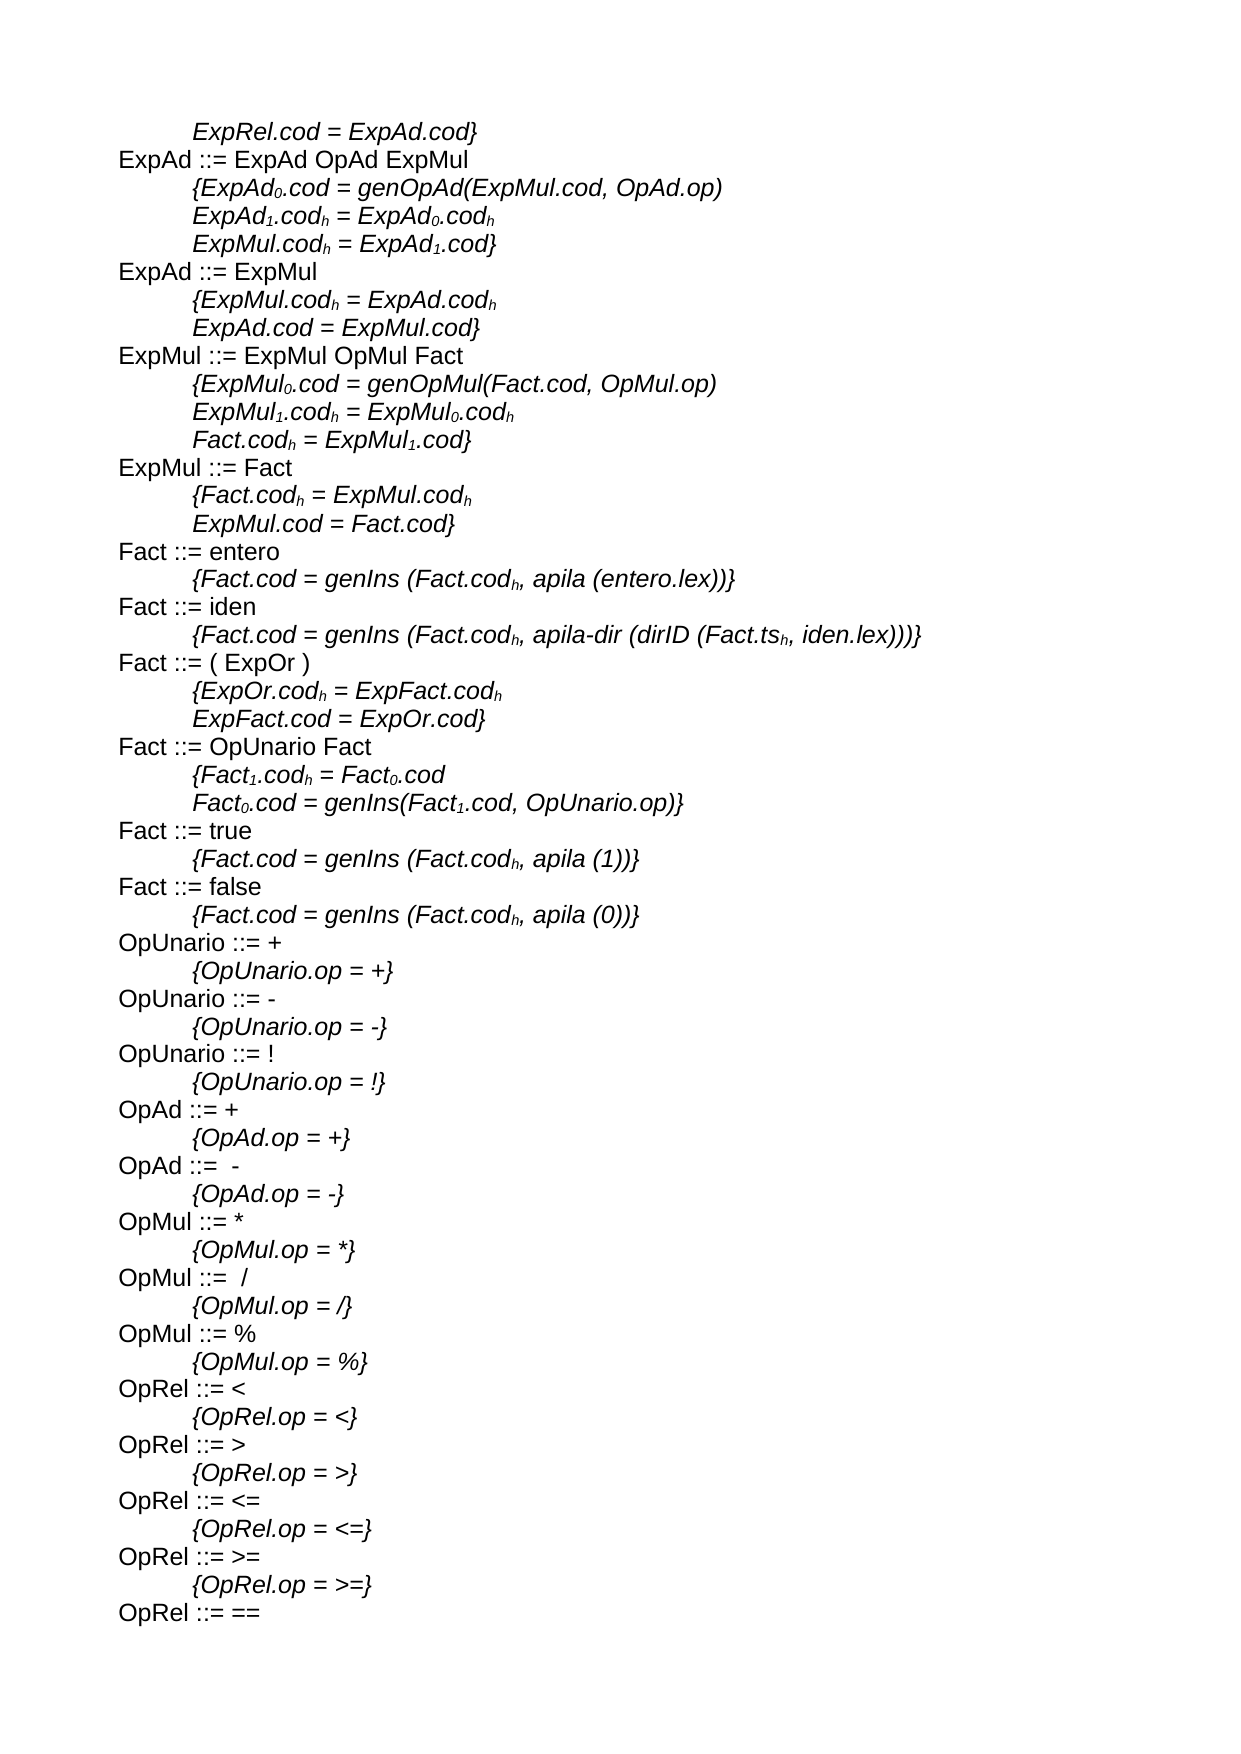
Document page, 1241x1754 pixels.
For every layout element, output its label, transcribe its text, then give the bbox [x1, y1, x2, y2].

text OpRel ::= > [118, 1431, 1122, 1459]
text Fact ::= OpUnario Fact [118, 733, 1122, 761]
text ExpAd1.codh = ExpAd0.codh [118, 202, 1122, 230]
text Fact.codh = ExpMul1.cod} [118, 426, 1122, 453]
text {ExpOr.codh = ExpFact.codh [118, 677, 1122, 705]
text {OpUnario.op = +} [118, 956, 1122, 984]
text {OpUnario.op = -} [118, 1012, 1122, 1040]
text {Fact1.codh = Fact0.cod [118, 761, 1122, 789]
text {Fact.cod = genIns (Fact.codh, apila (entero.lex))} [118, 565, 1122, 593]
text {ExpMul.codh = ExpAd.codh [118, 286, 1122, 314]
text {Fact.cod = genIns (Fact.codh, apila (0))} [118, 901, 1122, 928]
text {OpMul.op = %} [118, 1347, 1122, 1375]
text ExpAd ::= ExpMul [118, 258, 1122, 286]
text OpRel ::= <= [118, 1487, 1122, 1515]
text Fact ::= false [118, 873, 1122, 901]
text ExpAd.cod = ExpMul.cod} [118, 314, 1122, 342]
text OpMul ::= * [118, 1208, 1122, 1236]
text {Fact.cod = genIns (Fact.codh, apila-dir (dirID (Fact.tsh, iden.lex)))} Fact ::= ( ExpOr ) [118, 621, 1122, 677]
text OpMul ::= / [118, 1263, 1122, 1291]
text ExpMul1.codh = ExpMul0.codh [118, 398, 1122, 426]
text {OpMul.op = *} [118, 1236, 1122, 1263]
text ExpMul.cod = Fact.cod} [118, 509, 1122, 537]
text OpUnario ::= + [118, 928, 1122, 956]
text {OpAd.op = +} [118, 1124, 1122, 1152]
text Fact0.cod = genIns(Fact1.cod, OpUnario.op)} [118, 789, 1122, 817]
text {OpMul.op = /} [118, 1291, 1122, 1319]
text ExpMul ::= ExpMul OpMul Fact [118, 342, 1122, 369]
text {OpRel.op = <=} [118, 1515, 1122, 1543]
text {ExpAd0.cod = genOpAd(ExpMul.cod, OpAd.op) [118, 174, 1122, 202]
text OpRel ::= >= [118, 1543, 1122, 1571]
text ExpRel.cod = ExpAd.cod} [118, 118, 1122, 146]
text {OpUnario.op = !} [118, 1068, 1122, 1096]
text Fact ::= entero [118, 537, 1122, 565]
text ExpAd ::= ExpAd OpAd ExpMul [118, 146, 1122, 174]
text {OpRel.op = >=} [118, 1571, 1122, 1598]
text {OpAd.op = -} [118, 1180, 1122, 1208]
text {Fact.cod = genIns (Fact.codh, apila (1))} [118, 844, 1122, 873]
text {ExpMul0.cod = genOpMul(Fact.cod, OpMul.op) [118, 369, 1122, 398]
text Fact ::= iden [118, 593, 1122, 621]
text OpMul ::= % [118, 1319, 1122, 1347]
text ExpMul.codh = ExpAd1.cod} [118, 230, 1122, 258]
text OpRel ::= == [118, 1598, 1122, 1626]
text OpUnario ::= - [118, 984, 1122, 1012]
text ExpMul ::= Fact [118, 453, 1122, 481]
text OpAd ::= - [118, 1152, 1122, 1180]
text ExpFact.cod = ExpOr.cod} [118, 705, 1122, 733]
text OpUnario ::= ! [118, 1040, 1122, 1068]
text {OpRel.op = <} [118, 1403, 1122, 1431]
text {OpRel.op = >} [118, 1459, 1122, 1487]
text OpAd ::= + [118, 1096, 1122, 1124]
text {Fact.codh = ExpMul.codh [118, 481, 1122, 509]
text OpRel ::= < [118, 1375, 1122, 1403]
text Fact ::= true [118, 817, 1122, 844]
